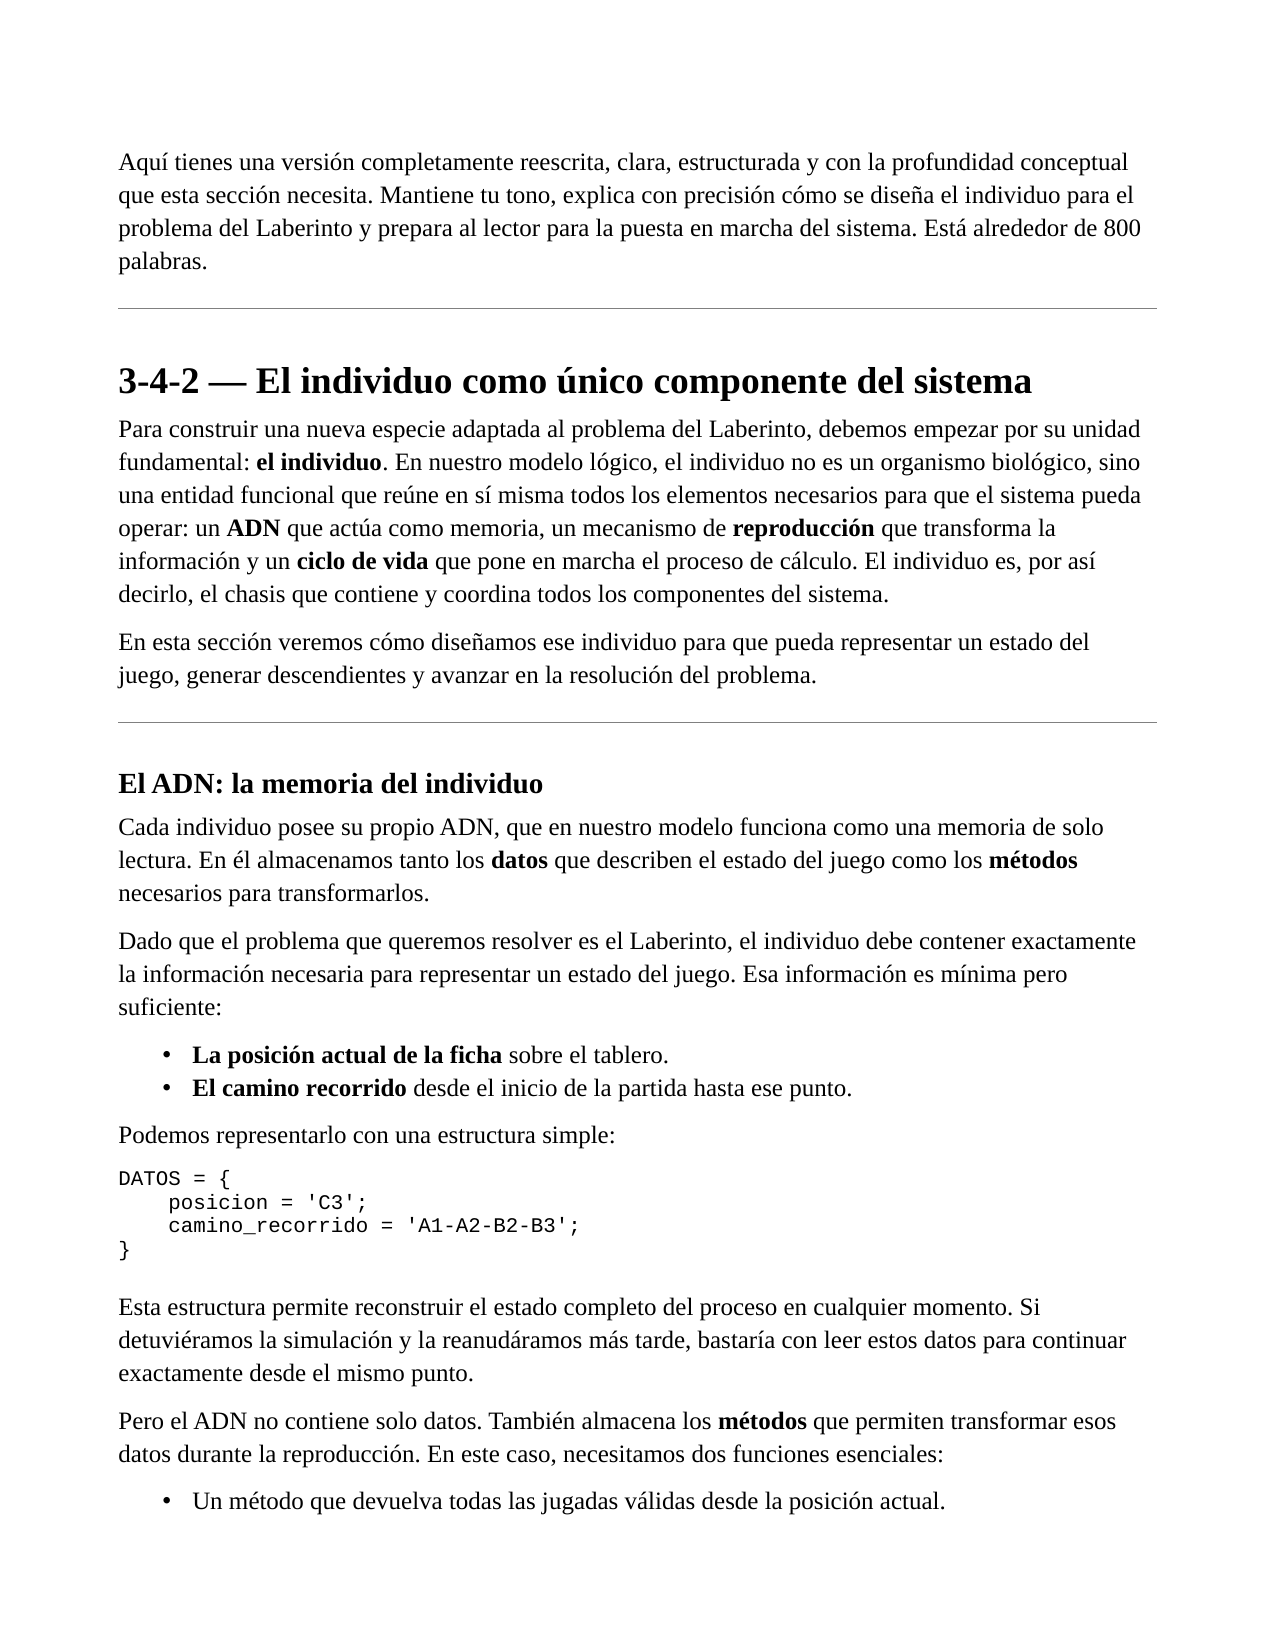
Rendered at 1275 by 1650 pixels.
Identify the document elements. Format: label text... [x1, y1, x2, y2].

text } [118, 1239, 1157, 1263]
text Pero el ADN no contiene solo datos. También almacena los métodos que permiten transformar esos datos durante la reproducción. En este caso, necesitamos dos funciones esenciales: [118, 1406, 1157, 1467]
text En esta sección veremos cómo diseñamos ese individuo para que pueda representar un estado del juego, generar descendientes y avanzar en la resolución del problema. [118, 627, 1157, 689]
text DATOS = { [118, 1168, 1157, 1192]
text Aquí tienes una versión completamente reescrita, clara, estructurada y con la profundidad conceptual que esta sección necesita. Mantiene tu tono, explica con precisión cómo se diseña el individuo para el problema del Laberinto y prepara al lector para la puesta en marcha del sistema. Está alrededor de 800 palabras. [118, 147, 1157, 275]
list La posición actual de la ficha sobre el tablero. [162, 1040, 1157, 1068]
text Dado que el problema que queremos resolver es el Laberinto, el individuo debe contener exactamente la información necesaria para representar un estado del juego. Esa información es mínima pero suficiente: [118, 926, 1157, 1021]
subtitle 3‑4‑2 — El individuo como único componente del sistema [118, 359, 1157, 402]
text camino_recorrido = 'A1-A2-B2-B3'; [118, 1215, 1157, 1239]
text Esta estructura permite reconstruir el estado completo del proceso en cualquier momento. Si detuviéramos la simulación y la reanudáramos más tarde, bastaría con leer estos datos para continuar exactamente desde el mismo punto. [118, 1292, 1157, 1387]
list El camino recorrido desde el inicio de la partida hasta ese punto. [162, 1073, 1157, 1102]
list Un método que devuelva todas las jugadas válidas desde la posición actual. [162, 1486, 1157, 1515]
text posicion = 'C3'; [118, 1192, 1157, 1215]
text Podemos representarlo con una estructura simple: [118, 1120, 1157, 1149]
text Para construir una nueva especie adaptada al problema del Laberinto, debemos empezar por su unidad fundamental: el individuo. En nuestro modelo lógico, el individuo no es un organismo biológico, sino una entidad funcional que reúne en sí misma todos los elementos necesarios para que el sistema pueda operar: un ADN que actúa como memoria, un mecanismo de reproducción que transforma la información y un ciclo de vida que pone en marcha el proceso de cálculo. El individuo es, por así decirlo, el chasis que contiene y coordina todos los componentes del sistema. [118, 414, 1157, 608]
subtitle El ADN: la memoria del individuo [118, 766, 1157, 800]
text Cada individuo posee su propio ADN, que en nuestro modelo funciona como una memoria de solo lectura. En él almacenamos tanto los datos que describen el estado del juego como los métodos necesarios para transformarlos. [118, 812, 1157, 907]
